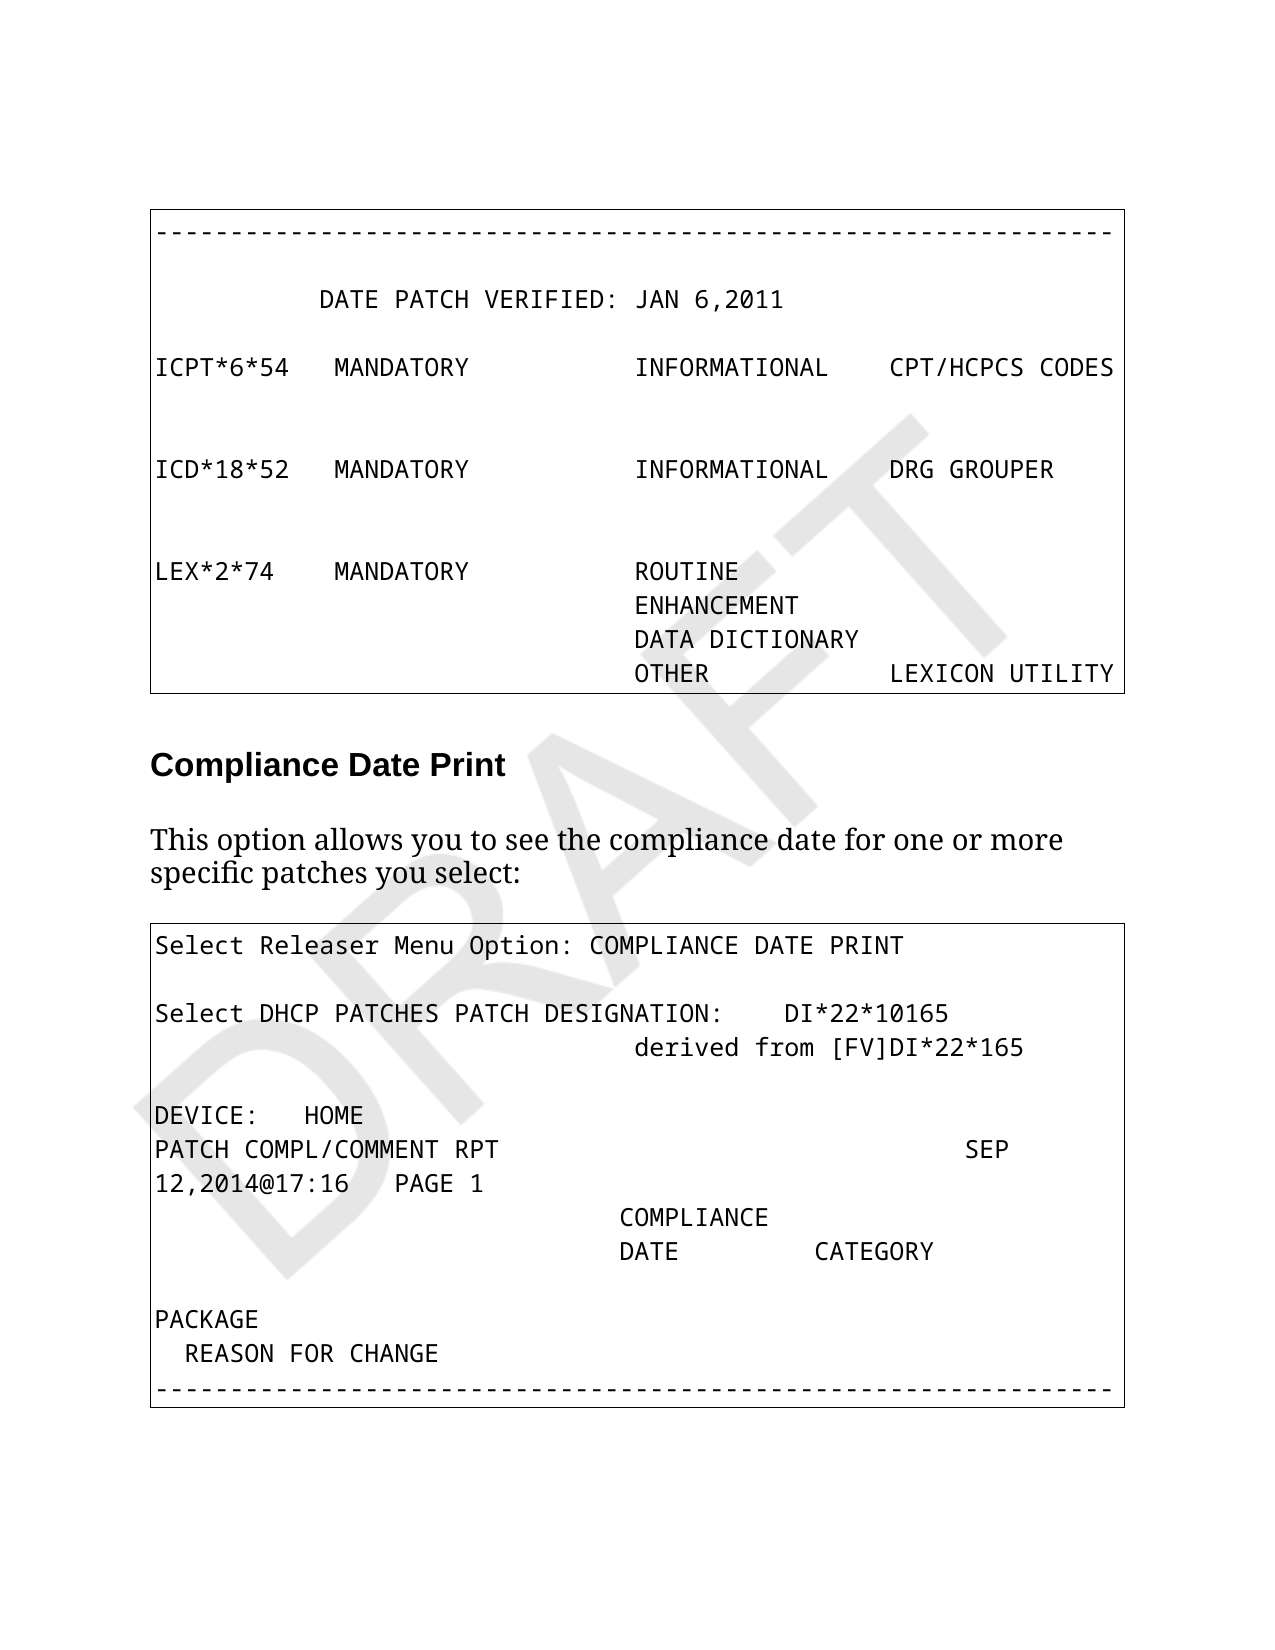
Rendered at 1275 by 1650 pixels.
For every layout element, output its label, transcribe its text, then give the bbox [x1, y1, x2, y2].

picture [237, 424, 1038, 448]
picture [237, 486, 1038, 550]
text ICPT*6*54 MANDATORY INFORMATIONAL CPT/HCPCS CODES [151, 345, 1124, 383]
picture [237, 694, 1038, 723]
text ENHANCEMENT [151, 584, 1124, 618]
text derived from [FV]DI*22*165 [151, 1026, 1124, 1064]
text -------------------------------------------------------------------------------- [151, 1366, 1124, 1407]
text DATA DICTIONARY [151, 618, 1124, 652]
text PACKAGE [151, 1264, 1124, 1332]
text ICD*18*52 MANDATORY INFORMATIONAL DRG GROUPER [151, 448, 1124, 486]
picture [237, 961, 1038, 991]
text DEVICE: HOME [151, 1094, 1124, 1128]
picture [237, 1064, 1038, 1094]
text COMPLIANCE [151, 1196, 1124, 1230]
text Select DHCP PATCHES PATCH DESIGNATION: DI*22*10165 [151, 991, 1124, 1026]
picture [237, 890, 1038, 923]
subtitle Compliance Date Print [150, 723, 1125, 790]
text REASON FOR CHANGE [151, 1332, 1124, 1366]
text LEX*2*74 MANDATORY ROUTINE [151, 550, 1124, 584]
text Select Releaser Menu Option: COMPLIANCE DATE PRINT [151, 924, 1124, 961]
text ---------------------------------------------------------------- [151, 210, 1124, 247]
text This option allows you to see the compliance date for one or more specific patches you select: [150, 823, 1125, 890]
picture [237, 790, 1038, 823]
text PATCH COMPL/COMMENT RPT SEP 12,2014@17:16 PAGE 1 [151, 1128, 1124, 1196]
text OTHER LEXICON UTILITY [151, 652, 1124, 693]
text DATE PATCH VERIFIED: JAN 6,2011 [151, 277, 1124, 315]
text DATE CATEGORY [151, 1230, 1124, 1264]
